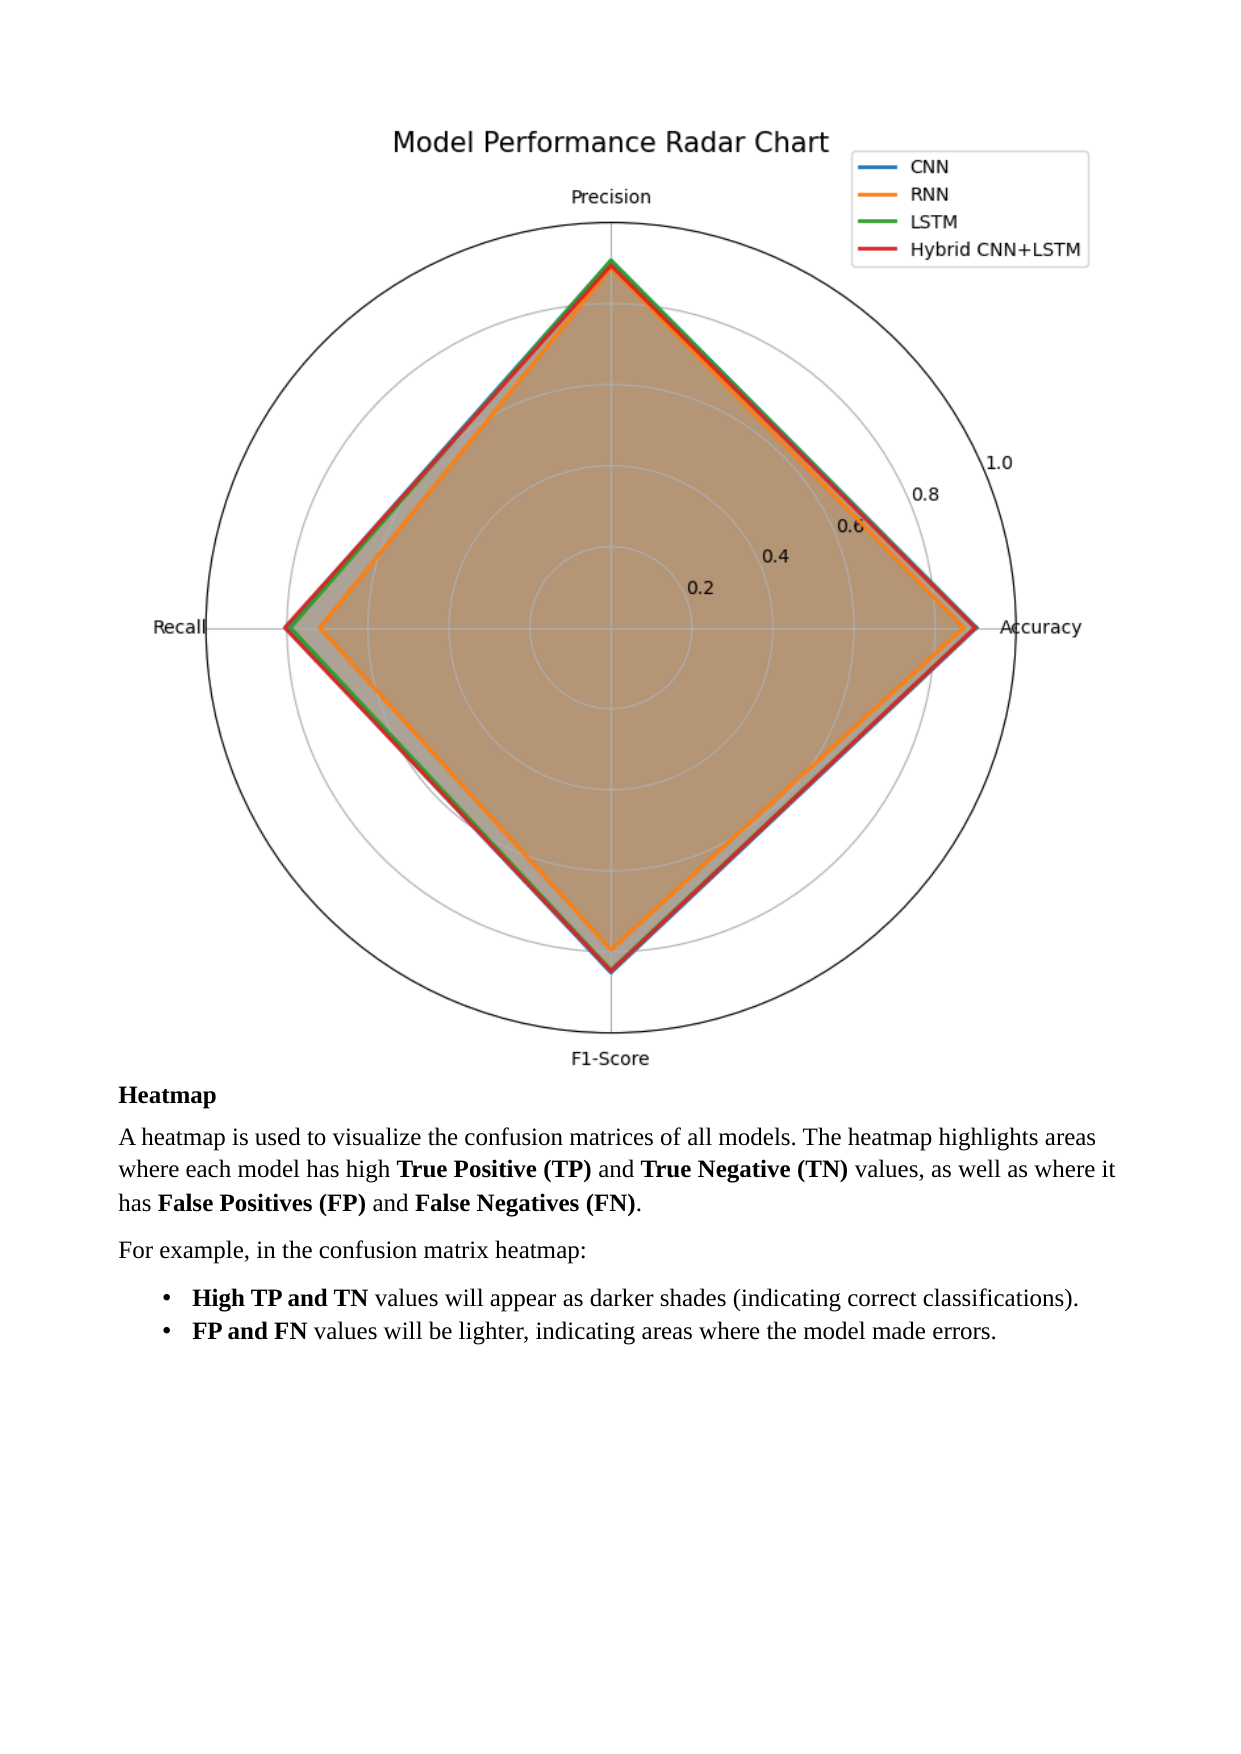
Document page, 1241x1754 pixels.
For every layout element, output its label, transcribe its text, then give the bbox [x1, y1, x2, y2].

picture [140, 118, 1100, 1081]
list High TP and TN values will appear as darker shades (indicating correct classifications). [162, 1283, 1122, 1312]
subtitle Heatmap [118, 972, 1122, 1109]
text For example, in the confusion matrix heatmap: [118, 1235, 1122, 1264]
list FP and FN values will be lighter, indicating areas where the model made errors. [162, 1316, 1122, 1344]
text A heatmap is used to visualize the confusion matrices of all models. The heatmap highlights areas where each model has high True Positive (TP) and True Negative (TN) values, as well as where it has False Positives (FP) and False Negatives (FN). [118, 1122, 1122, 1216]
